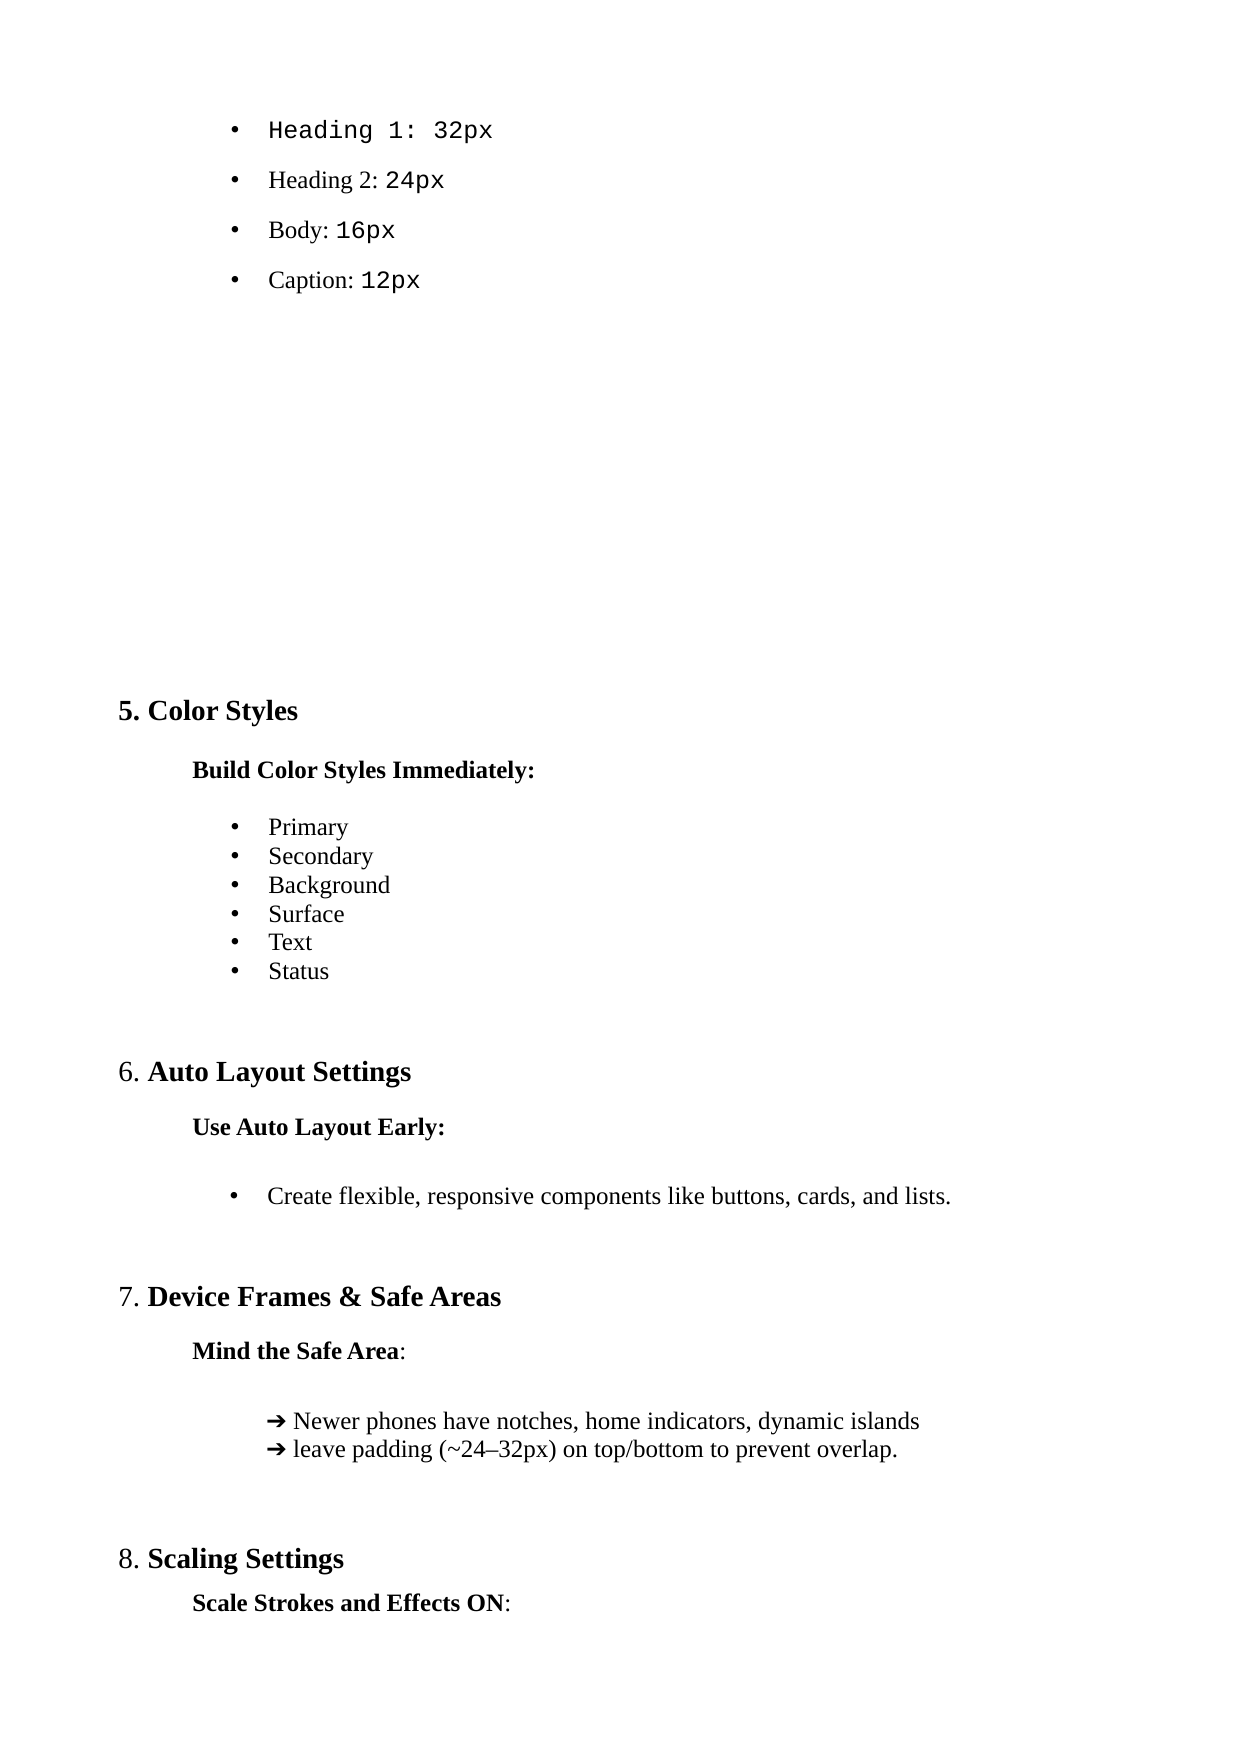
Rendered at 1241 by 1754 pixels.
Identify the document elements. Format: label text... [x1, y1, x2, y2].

list Status [231, 956, 1122, 985]
text Use Auto Layout Early: [118, 1112, 1122, 1140]
list Body: 16px [231, 215, 1122, 246]
list Surface [231, 899, 1122, 927]
subtitle 8. Scaling Settings [118, 1542, 1122, 1575]
list Secondary [231, 841, 1122, 870]
list Primary [231, 812, 1122, 841]
text 6. Auto Layout Settings [118, 1054, 1122, 1088]
list Scale Strokes and Effects ON: [162, 1588, 1122, 1616]
list Heading 1: 32px [231, 118, 1122, 146]
list Heading 2: 24px [231, 165, 1122, 196]
text ➔ Newer phones have notches, home indicators, dynamic islands [118, 1406, 1122, 1434]
list Caption: 12px [231, 265, 1122, 296]
text Mind the Safe Area: [118, 1336, 1122, 1365]
list Text [231, 927, 1122, 956]
list Background [231, 870, 1122, 899]
text 7. Device Frames & Safe Areas [118, 1279, 1122, 1313]
text 5. Color Styles [118, 693, 1122, 726]
text Build Color Styles Immediately: [118, 755, 1122, 784]
text ➔ leave padding (~24–32px) on top/bottom to prevent overlap. [118, 1434, 1122, 1463]
list Create flexible, responsive components like buttons, cards, and lists. [229, 1181, 1122, 1210]
